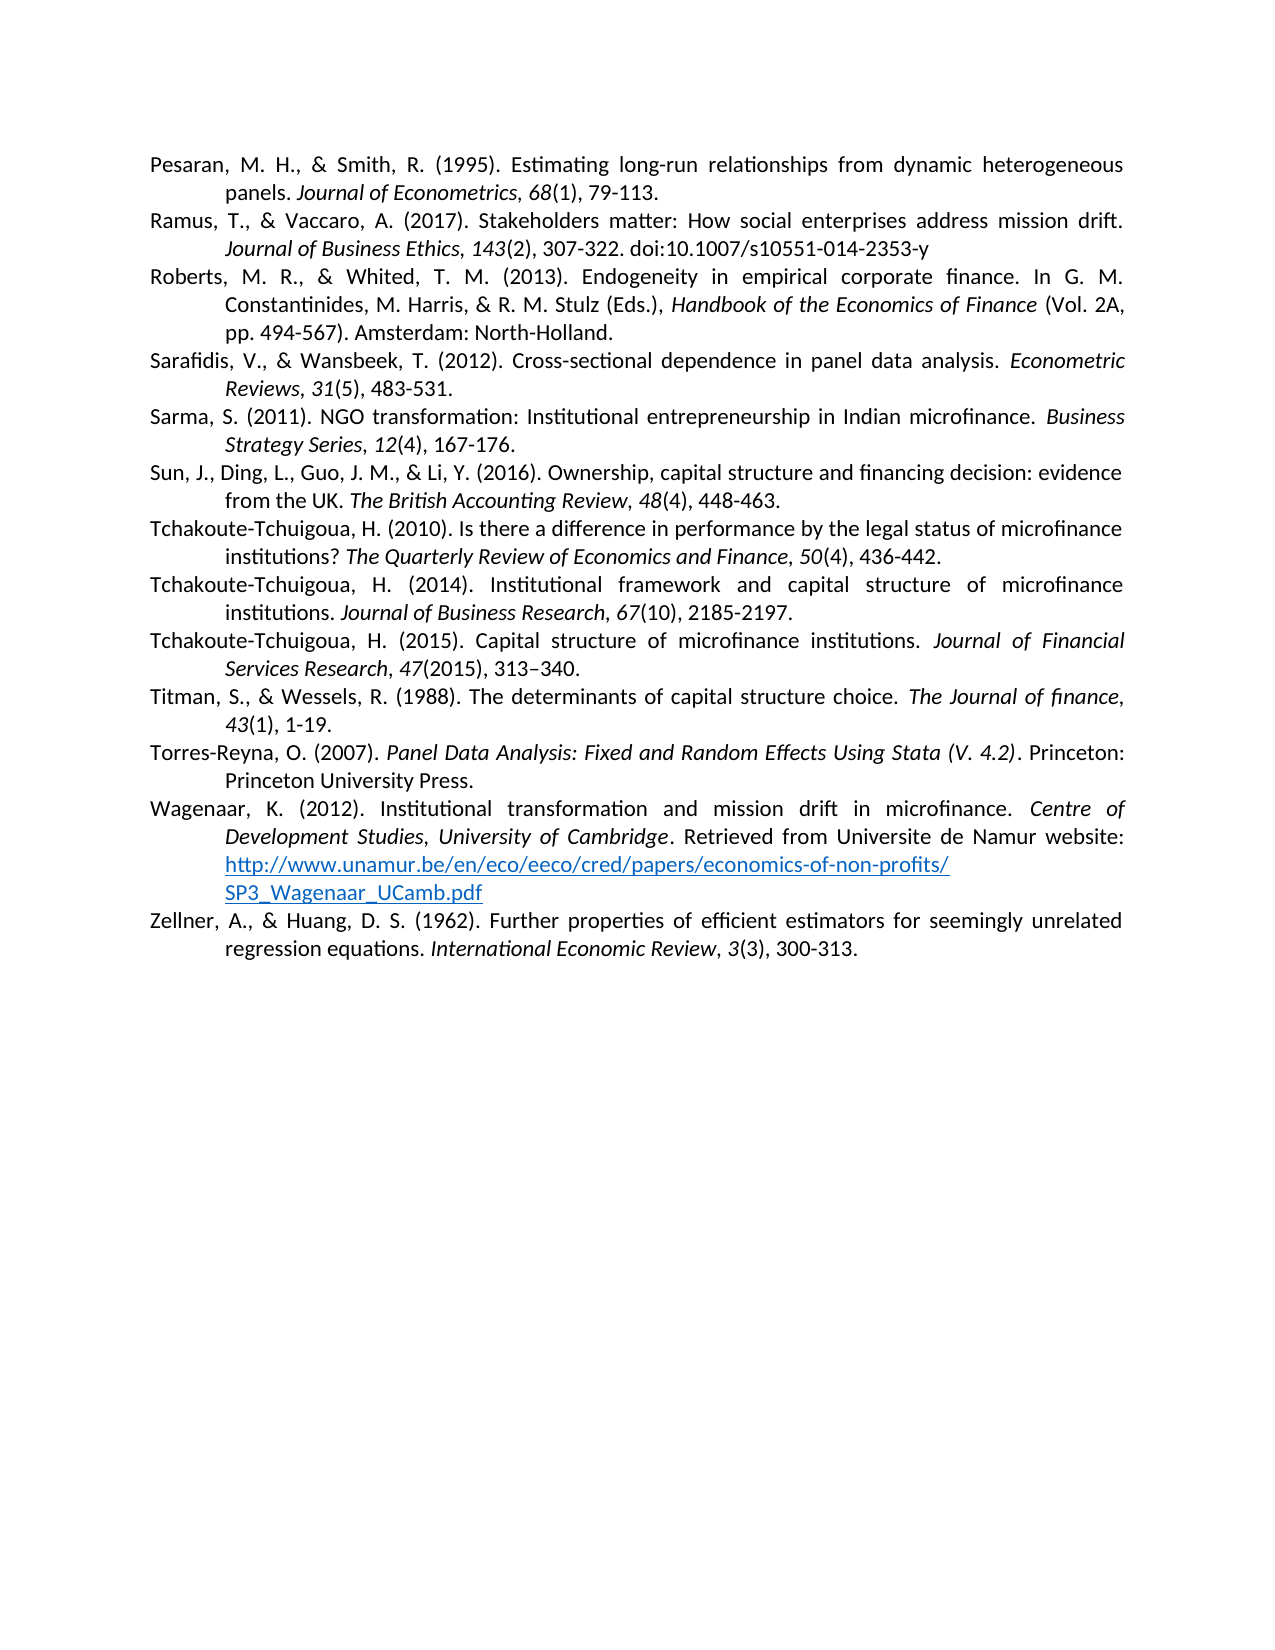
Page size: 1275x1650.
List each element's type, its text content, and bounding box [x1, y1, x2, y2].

text Sarafidis, V., & Wansbeek, T. (2012). Cross-sectional dependence in panel data analysis. Econometric Reviews, 31(5), 483-531. [150, 346, 1125, 402]
text Zellner, A., & Huang, D. S. (1962). Further properties of efficient estimators for seemingly unrelated regression equations. International Economic Review, 3(3), 300-313. [150, 907, 1125, 963]
text Titman, S., & Wessels, R. (1988). The determinants of capital structure choice. The Journal of finance, 43(1), 1-19. [150, 682, 1125, 738]
text Sun, J., Ding, L., Guo, J. M., & Li, Y. (2016). Ownership, capital structure and financing decision: evidence from the UK. The British Accounting Review, 48(4), 448-463. [150, 458, 1125, 514]
text Roberts, M. R., & Whited, T. M. (2013). Endogeneity in empirical corporate finance. In G. M. Constantinides, M. Harris, & R. M. Stulz (Eds.), Handbook of the Economics of Finance (Vol. 2A, pp. 494-567). Amsterdam: North-Holland. [150, 262, 1125, 346]
text Ramus, T., & Vaccaro, A. (2017). Stakeholders matter: How social enterprises address mission drift. Journal of Business Ethics, 143(2), 307-322. doi:10.1007/s10551-014-2353-y [150, 206, 1125, 262]
text Sarma, S. (2011). NGO transformation: Institutional entrepreneurship in Indian microfinance. Business Strategy Series, 12(4), 167-176. [150, 402, 1125, 458]
text Torres-Reyna, O. (2007). Panel Data Analysis: Fixed and Random Effects Using Stata (V. 4.2). Princeton: Princeton University Press. [150, 738, 1125, 794]
text Tchakoute-Tchuigoua, H. (2010). Is there a difference in performance by the legal status of microfinance institutions? The Quarterly Review of Economics and Finance, 50(4), 436-442. [150, 514, 1125, 570]
text Tchakoute-Tchuigoua, H. (2015). Capital structure of microfinance institutions. Journal of Financial Services Research, 47(2015), 313–340. [150, 626, 1125, 682]
text Pesaran, M. H., & Smith, R. (1995). Estimating long-run relationships from dynamic heterogeneous panels. Journal of Econometrics, 68(1), 79-113. [150, 150, 1125, 206]
text Tchakoute-Tchuigoua, H. (2014). Institutional framework and capital structure of microfinance institutions. Journal of Business Research, 67(10), 2185-2197. [150, 570, 1125, 626]
text Wagenaar, K. (2012). Institutional transformation and mission drift in microfinance. Centre of Development Studies, University of Cambridge. Retrieved from Universite de Namur website: http://www.unamur.be/en/eco/eeco/cred/papers/economics-of-non-profits/SP3_Wagenaar_UCamb.pdf [150, 794, 1125, 907]
